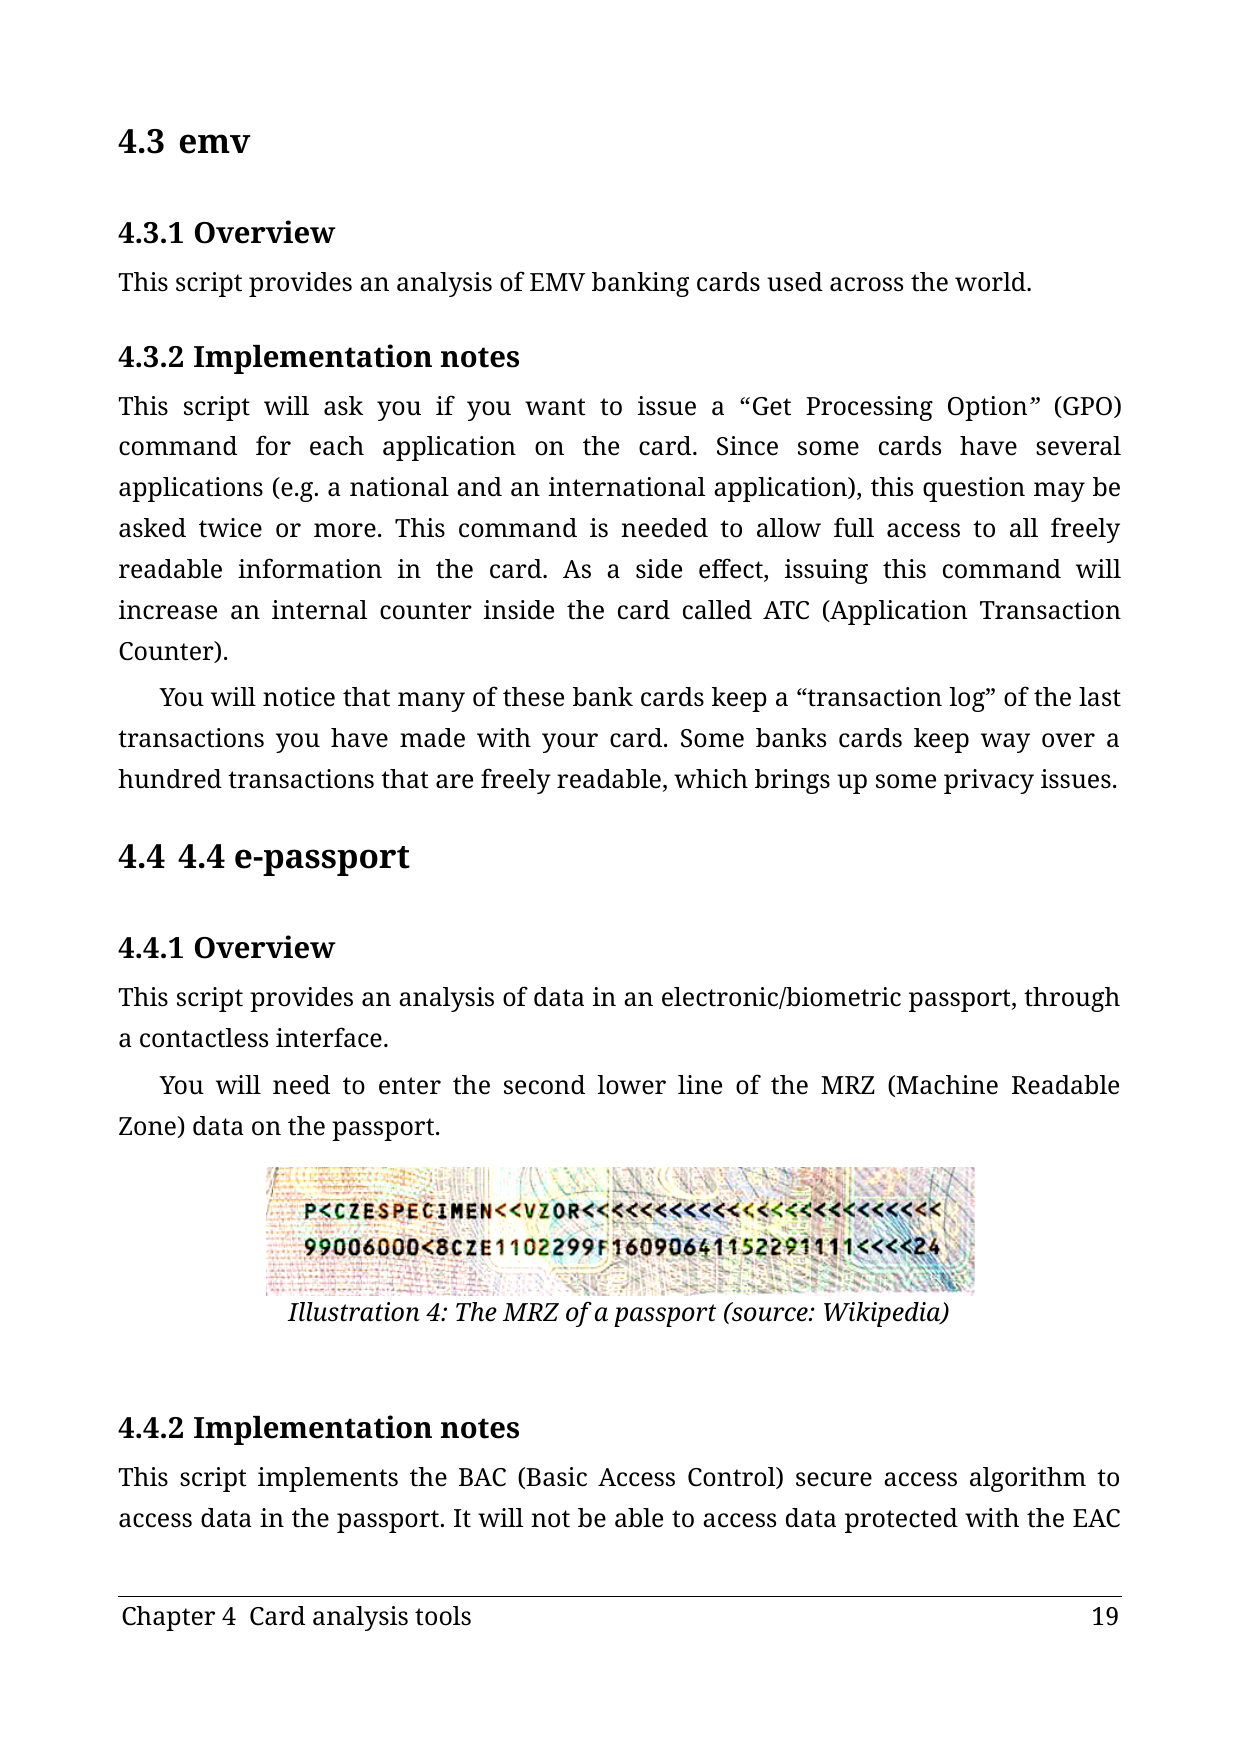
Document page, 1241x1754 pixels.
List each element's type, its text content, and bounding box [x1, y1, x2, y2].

text You will notice that many of these bank cards keep a “transaction log” of the last transactions you have made with your card. Some banks cards keep way over a hundred transactions that are freely readable, which brings up some privacy issues. [118, 680, 1122, 796]
subtitle Implementation notes [118, 336, 1122, 376]
subtitle Implementation notes [118, 1407, 1122, 1447]
subtitle emv [118, 118, 1122, 163]
subtitle Overview [118, 928, 1122, 967]
subtitle 4.4 e-passport [118, 833, 1122, 879]
text This script will ask you if you want to issue a “Get Processing Option” (GPO) command for each application on the card. Since some cards have several applications (e.g. a national and an international application), this question may be asked twice or more. This command is needed to allow full access to all freely readable information in the card. As a side effect, issuing this command will increase an internal counter inside the card called ATC (Application Transaction Counter). [118, 388, 1122, 667]
subtitle Overview [118, 212, 1122, 252]
text This script provides an analysis of data in an electronic/biometric passport, through a contactless interface. [118, 980, 1122, 1054]
text Illustration 4: The MRZ of a passport (source: Wikipedia) [266, 1296, 974, 1329]
text This script implements the BAC (Basic Access Control) secure access algorithm to access data in the passport. It will not be able to access data protected with the EAC [118, 1459, 1122, 1534]
picture [266, 1167, 975, 1296]
text You will need to enter the second lower line of the MRZ (Machine Readable Zone) data on the passport. [118, 1067, 1122, 1142]
text This script provides an analysis of EMV banking cards used across the world. [118, 264, 1122, 299]
